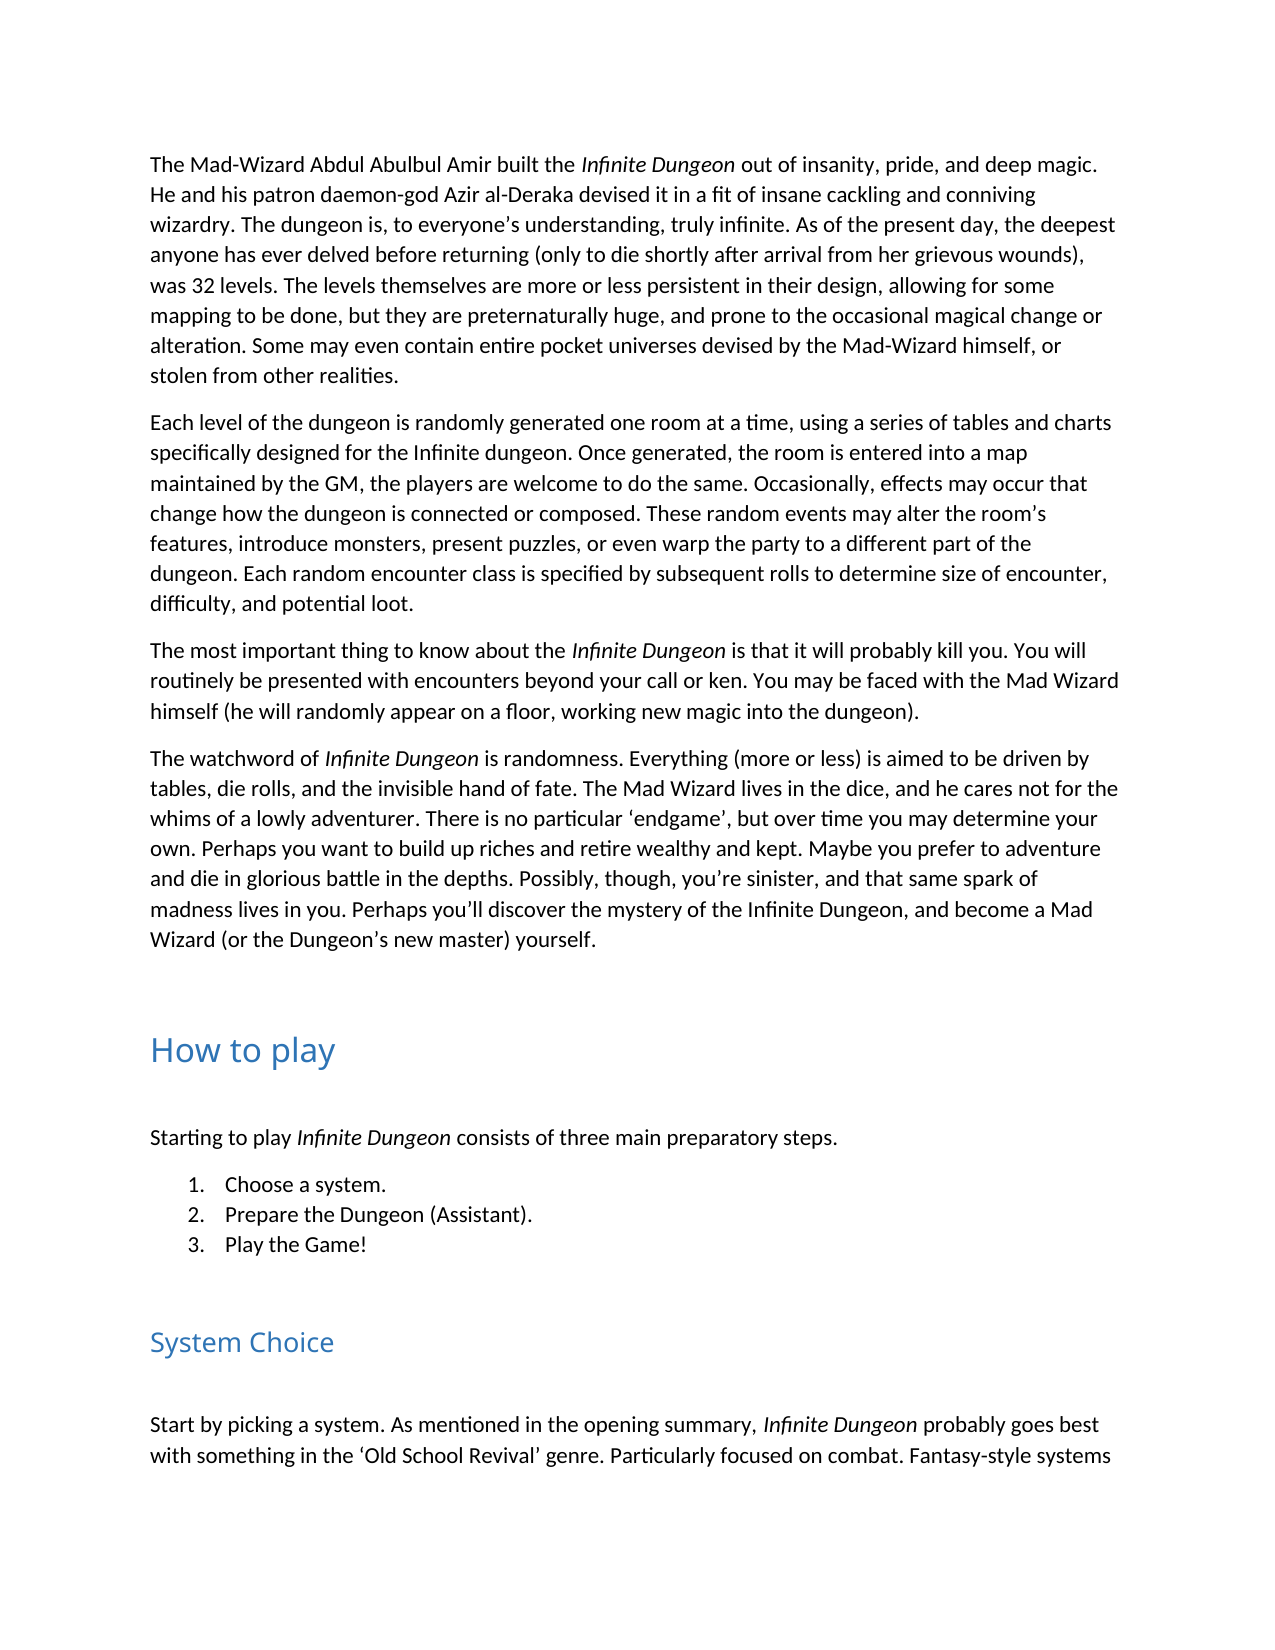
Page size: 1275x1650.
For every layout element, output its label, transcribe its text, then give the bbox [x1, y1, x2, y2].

list Play the Game! [187, 1230, 1125, 1258]
subtitle System Choice [150, 1324, 1125, 1361]
list Choose a system. [187, 1170, 1125, 1198]
text The most important thing to know about the Infinite Dungeon is that it will probably kill you. You will routinely be presented with encounters beyond your call or ken. You may be faced with the Mad Wizard himself (he will randomly appear on a floor, working new magic into the dungeon). [150, 636, 1125, 725]
text The watchword of Infinite Dungeon is randomness. Everything (more or less) is aimed to be driven by tables, die rolls, and the invisible hand of fate. The Mad Wizard lives in the dice, and he cares not for the whims of a lowly adventurer. There is no particular ‘endgame’, but over time you may determine your own. Perhaps you want to build up riches and retire wealthy and kept. Maybe you prefer to adventure and die in glorious battle in the depths. Possibly, though, you’re sinister, and that same spark of madness lives in you. Perhaps you’ll discover the mystery of the Infinite Dungeon, and become a Mad Wizard (or the Dungeon’s new master) yourself. [150, 744, 1125, 953]
text The Mad-Wizard Abdul Abulbul Amir built the Infinite Dungeon out of insanity, pride, and deep magic. He and his patron daemon-god Azir al-Deraka devised it in a fit of insane cackling and conniving wizardry. The dungeon is, to everyone’s understanding, truly infinite. As of the present day, the deepest anyone has ever delved before returning (only to die shortly after arrival from her grievous wounds), was 32 levels. The levels themselves are more or less persistent in their design, allowing for some mapping to be done, but they are preternaturally huge, and prone to the occasional magical change or alteration. Some may even contain entire pocket universes devised by the Mad-Wizard himself, or stolen from other realities. [150, 150, 1125, 389]
text Each level of the dungeon is randomly generated one room at a time, using a series of tables and charts specifically designed for the Infinite dungeon. Once generated, the room is entered into a map maintained by the GM, the players are welcome to do the same. Occasionally, effects may occur that change how the dungeon is connected or composed. These random events may alter the room’s features, introduce monsters, present puzzles, or even warp the party to a different part of the dungeon. Each random encounter class is specified by subsequent rolls to determine size of encounter, difficulty, and potential loot. [150, 408, 1125, 618]
subtitle How to play [150, 1027, 1125, 1072]
text Start by picking a system. As mentioned in the opening summary, Infinite Dungeon probably goes best with something in the ‘Old School Revival’ genre. Particularly focused on combat. Fantasy-style systems [150, 1411, 1125, 1469]
list Prepare the Dungeon (Assistant). [187, 1200, 1125, 1228]
text Starting to play Infinite Dungeon consists of three main preparatory steps. [150, 1123, 1125, 1151]
